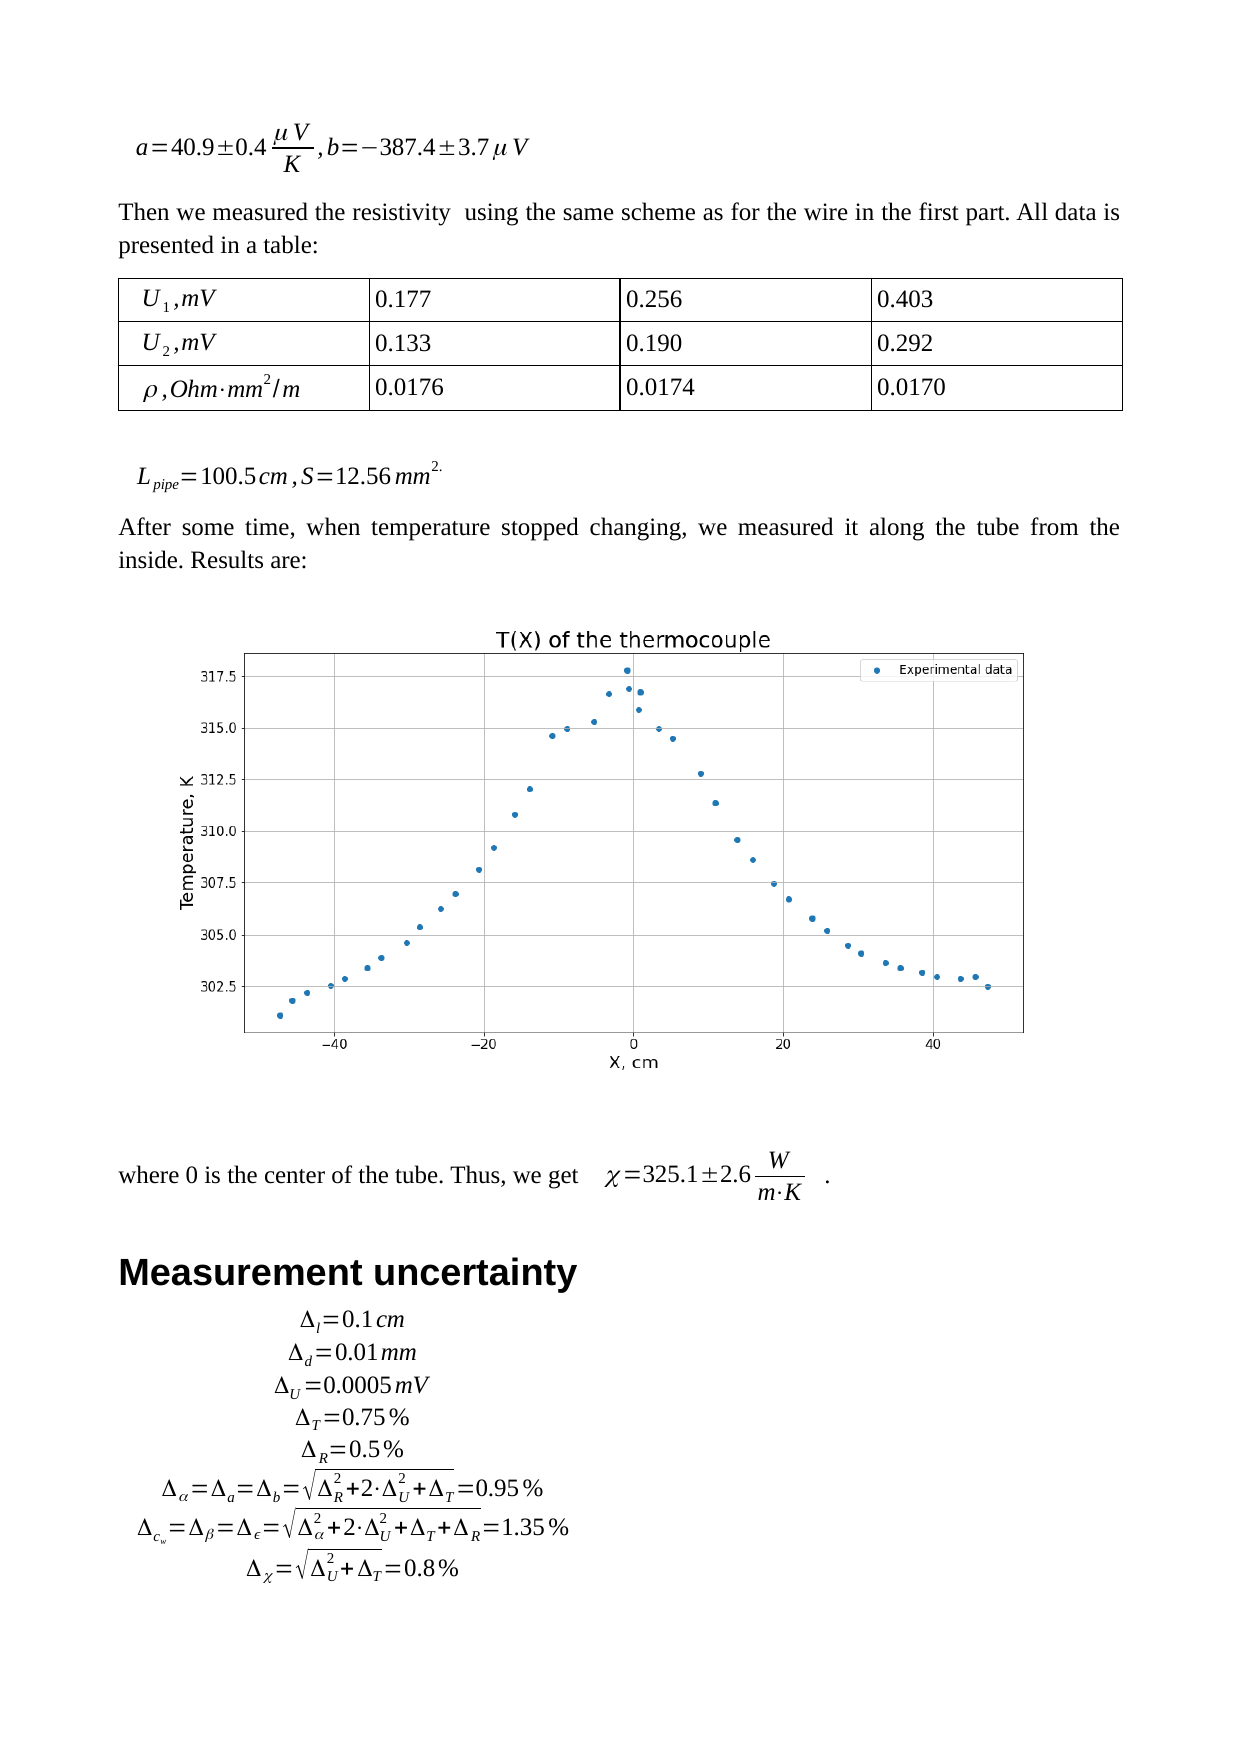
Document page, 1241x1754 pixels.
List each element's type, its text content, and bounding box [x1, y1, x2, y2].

picture [118, 592, 1123, 1095]
table_cell 0.0174 [621, 366, 871, 410]
table_header 0.256 [621, 279, 871, 321]
table_header 0.177 [370, 279, 619, 321]
text After some time, when temperature stopped changing, we measured it along the tube from the inside. Results are: [118, 512, 1122, 574]
text Then we measured the resistivity using the same scheme as for the wire in the first part. All data is presented in a table: [118, 197, 1122, 258]
subtitle Measurement uncertainty [118, 1249, 1122, 1293]
text where 0 is the center of the tube. Thus, we get . [118, 1146, 1122, 1205]
table_header [119, 279, 369, 321]
table_cell 0.0176 [370, 366, 619, 410]
table_cell [119, 366, 369, 410]
table_cell 0.190 [621, 322, 871, 365]
table_cell [119, 322, 369, 365]
table_cell 0.133 [370, 322, 619, 365]
table_header 0.403 [872, 279, 1122, 321]
table_cell 0.0170 [872, 366, 1122, 410]
table_cell 0.292 [872, 322, 1122, 365]
